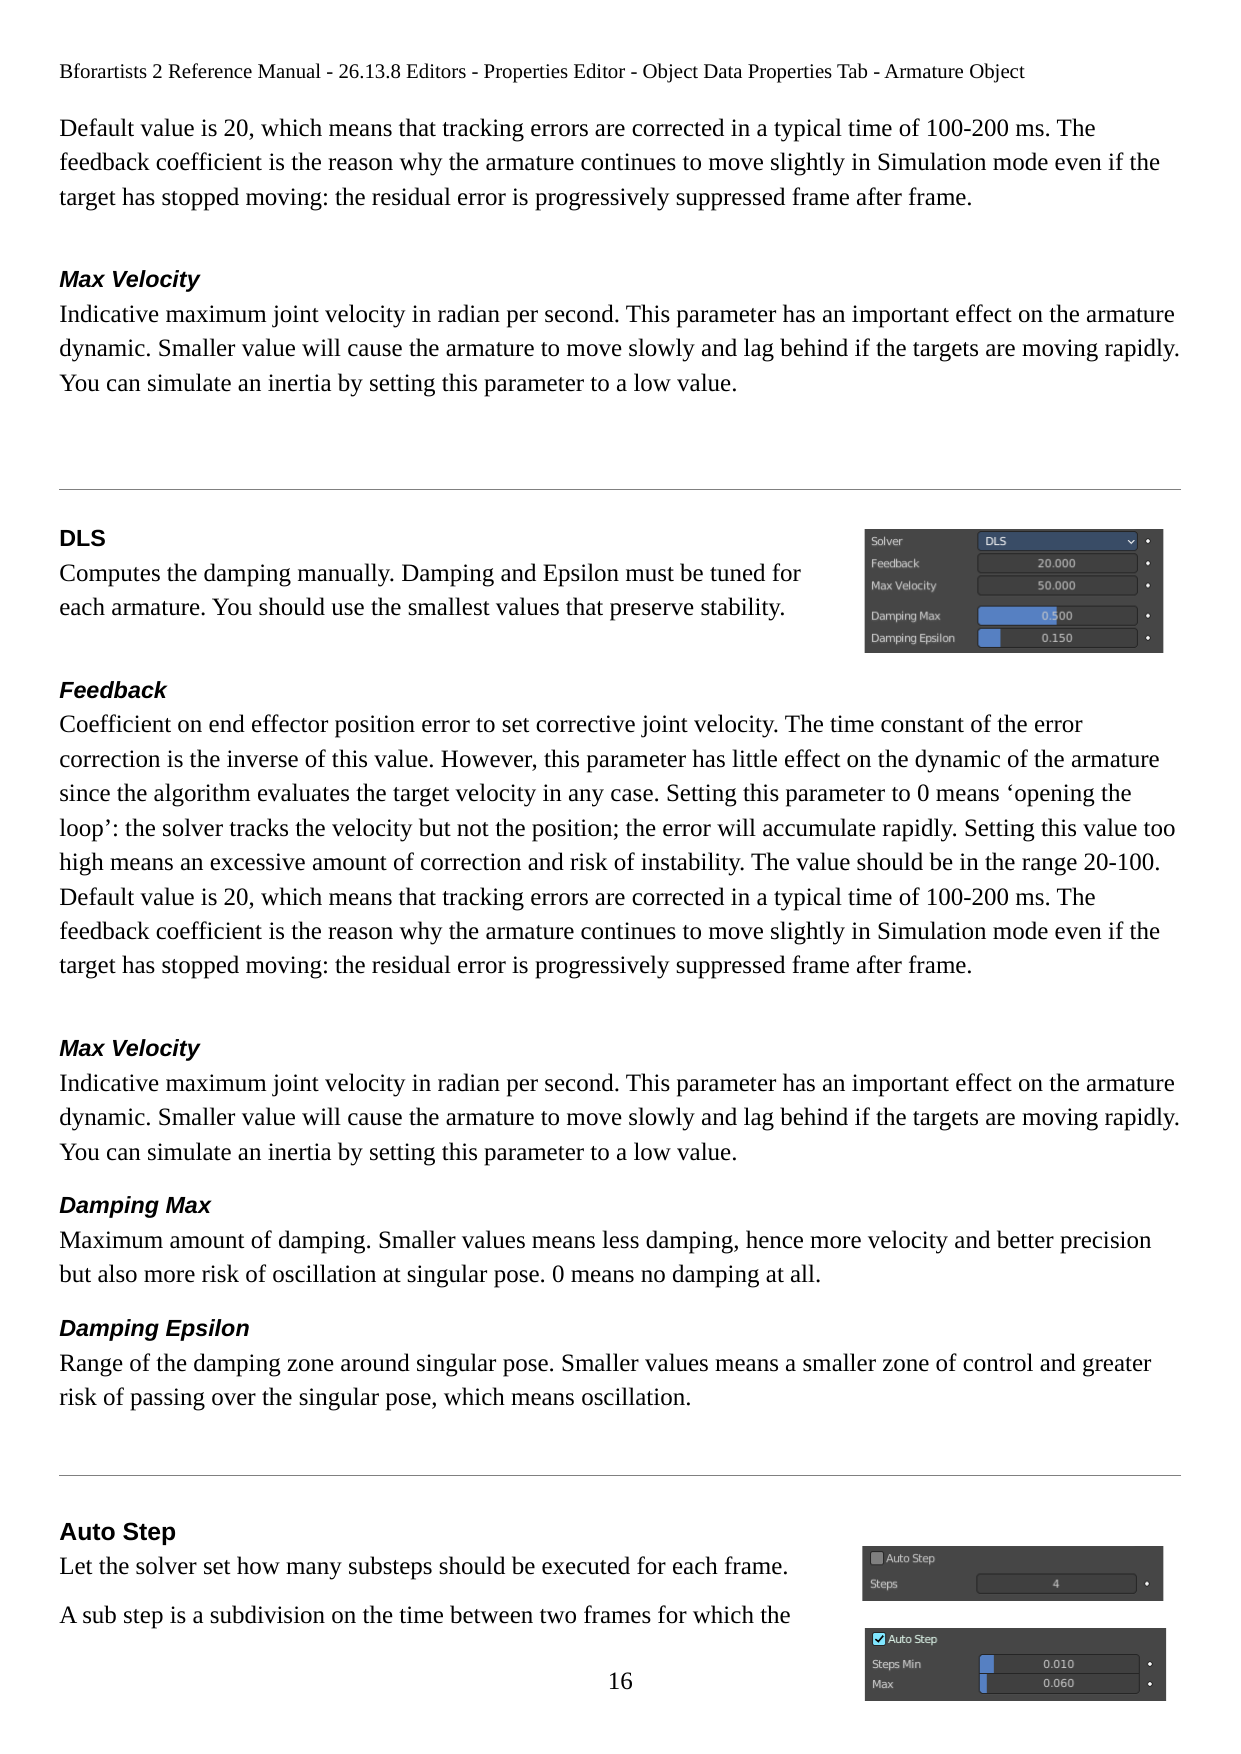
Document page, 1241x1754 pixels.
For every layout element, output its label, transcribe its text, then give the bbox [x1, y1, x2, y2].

text Computes the damping manually. Damping and Epsilon must be tuned for each armature. You should use the smallest values that preserve stability. [59, 558, 864, 621]
subtitle Max Velocity [59, 266, 1181, 292]
subtitle Auto Step [59, 1517, 1181, 1545]
picture [864, 1628, 1167, 1701]
text Indicative maximum joint velocity in radian per second. This parameter has an important effect on the armature dynamic. Smaller value will cause the armature to move slowly and lag behind if the targets are moving rapidly. You can simulate an inertia by setting this parameter to a low value. [59, 1068, 1181, 1165]
subtitle Feedback [59, 676, 1181, 703]
text Let the solver set how many substeps should be executed for each frame. [59, 1551, 862, 1580]
text A sub step is a subdivision on the time between two frames for which the [59, 1601, 1181, 1629]
subtitle Damping Max [59, 1192, 1181, 1219]
text Indicative maximum joint velocity in radian per second. This parameter has an important effect on the armature dynamic. Smaller value will cause the armature to move slowly and lag behind if the targets are moving rapidly. You can simulate an inertia by setting this parameter to a low value. [59, 299, 1181, 396]
text Maximum amount of damping. Smaller values means less damping, hence more velocity and better precision but also more risk of oscillation at singular pose. 0 means no damping at all. [59, 1225, 1181, 1288]
subtitle Max Velocity [59, 1034, 1181, 1061]
picture [862, 1546, 1164, 1601]
text Default value is 20, which means that tracking errors are corrected in a typical time of 100-200 ms. The feedback coefficient is the reason why the armature continues to move slightly in Simulation mode even if the target has stopped moving: the residual error is progressively suppressed frame after frame. [59, 113, 1181, 210]
subtitle DLS [59, 524, 1181, 551]
subtitle Damping Epsilon [59, 1315, 1181, 1341]
picture [864, 529, 1164, 653]
text Range of the damping zone around singular pose. Smaller values means a smaller zone of control and greater risk of passing over the singular pose, which means oscillation. [59, 1348, 1181, 1411]
text Coefficient on end effector position error to set corrective joint velocity. The time constant of the error correction is the inverse of this value. However, this parameter has little effect on the dynamic of the armature since the algorithm evaluates the target velocity in any case. Setting this parameter to 0 means ‘opening the loop’: the solver tracks the velocity but not the position; the error will accumulate rapidly. Setting this value too high means an excessive amount of correction and risk of instability. The value should be in the range 20-100. Default value is 20, which means that tracking errors are corrected in a typical time of 100-200 ms. The feedback coefficient is the reason why the armature continues to move slightly in Simulation mode even if the target has stopped moving: the residual error is progressively suppressed frame after frame. [59, 709, 1181, 979]
